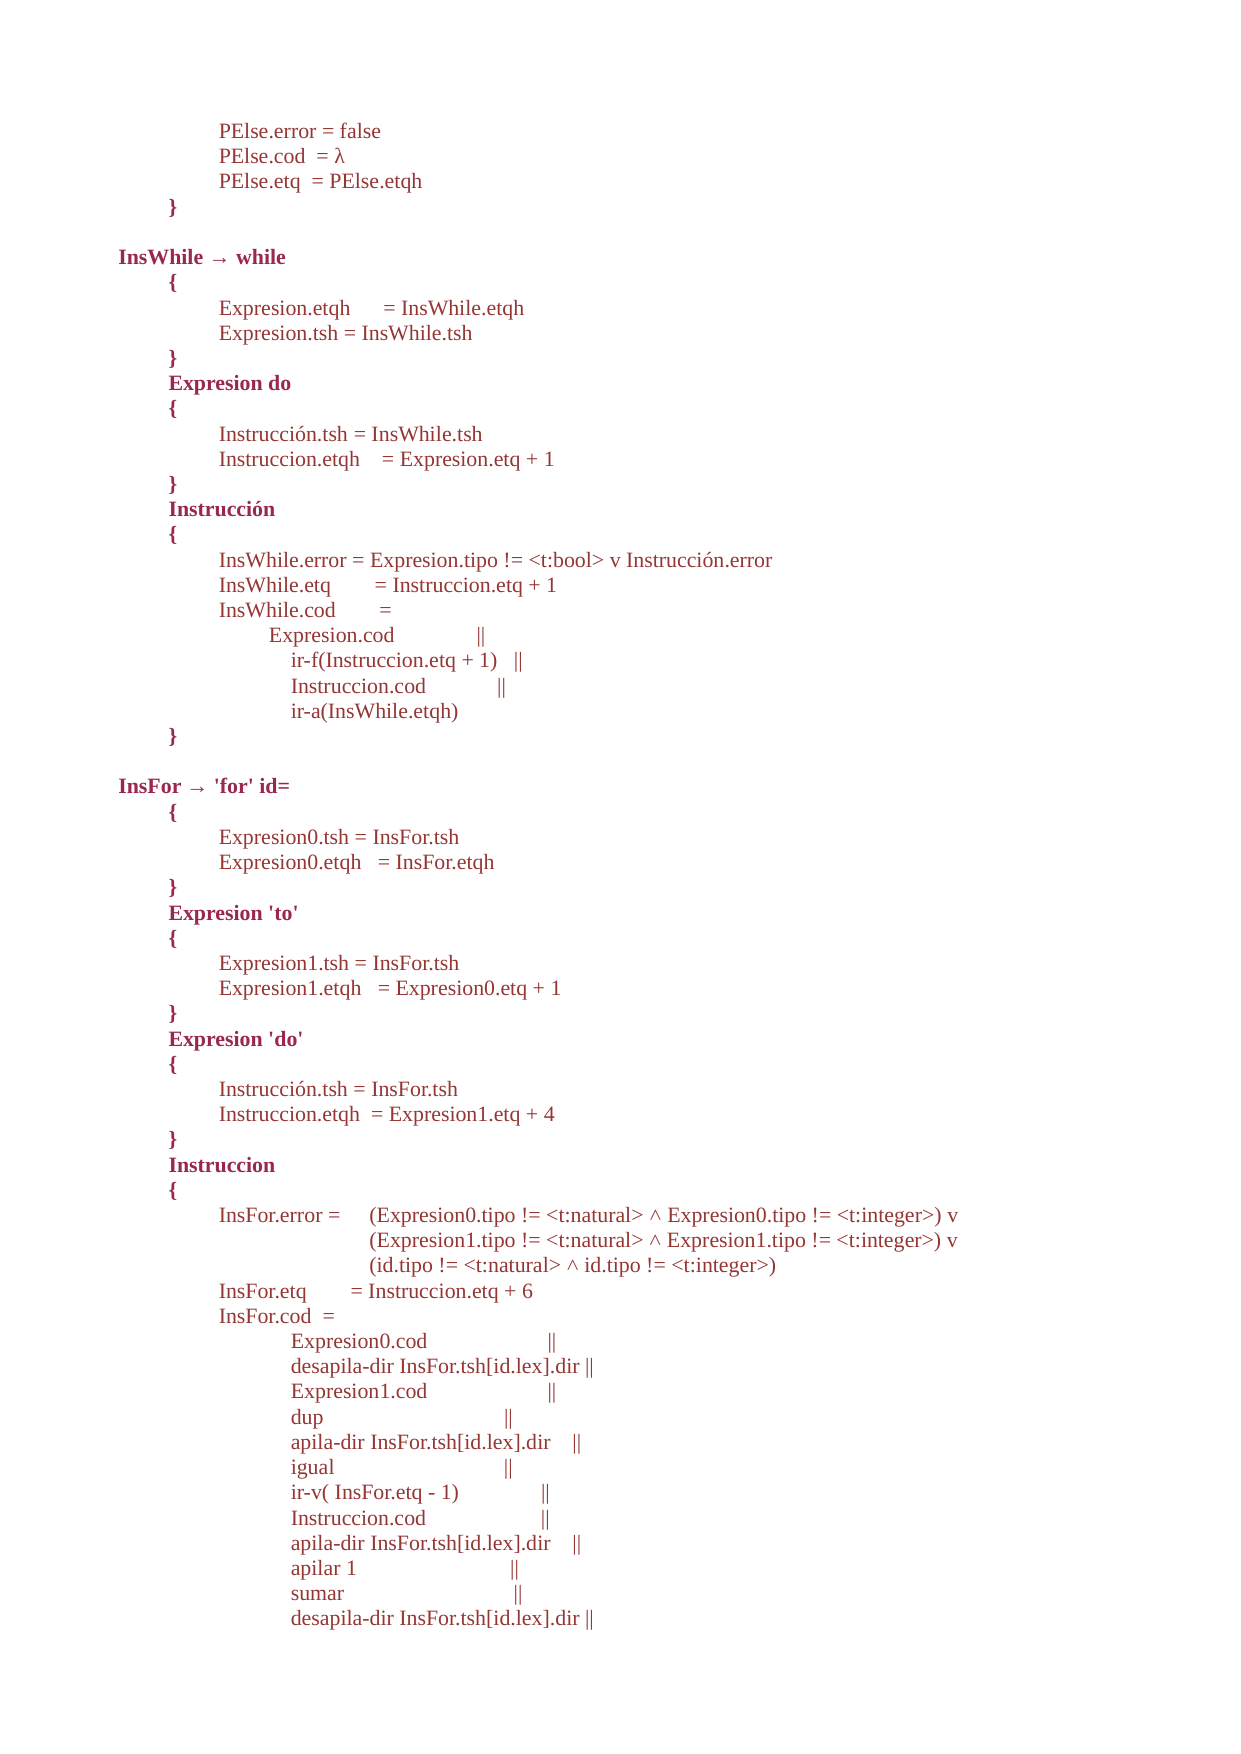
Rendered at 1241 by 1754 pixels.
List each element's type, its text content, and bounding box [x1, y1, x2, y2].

text Instruccion.etqh = Expresion.etq + 1 [168, 446, 1122, 471]
text apilar 1 || [168, 1555, 1122, 1580]
text Expresion0.tsh = InsFor.tsh [168, 824, 1122, 849]
text { [168, 1051, 1122, 1076]
text (id.tipo != <t:natural> ˄ id.tipo != <t:integer>) [168, 1252, 1122, 1278]
text } [168, 194, 1122, 219]
text InsFor → 'for' id= [118, 773, 1122, 799]
text InsWhile → while [118, 244, 1122, 269]
text { [168, 1177, 1122, 1202]
text InsWhile.error = Expresion.tipo != <t:bool> v Instrucción.error [168, 547, 1122, 572]
text } [168, 723, 1122, 748]
text { [168, 269, 1122, 294]
text Instrucción.tsh = InsWhile.tsh [168, 421, 1122, 446]
text ir-a(InsWhile.etqh) [168, 698, 1122, 723]
text InsFor.etq = Instruccion.etq + 6 [168, 1278, 1122, 1303]
text desapila-dir InsFor.tsh[id.lex].dir || [168, 1353, 1122, 1378]
text Expresion1.cod || [168, 1378, 1122, 1404]
text PElse.cod = λ [168, 143, 1122, 168]
text apila-dir InsFor.tsh[id.lex].dir || [168, 1530, 1122, 1555]
text (Expresion1.tipo != <t:natural> ˄ Expresion1.tipo != <t:integer>) v [118, 1227, 1122, 1252]
text ir-f(Instruccion.etq + 1) || [168, 647, 1122, 673]
text Expresion.cod || [168, 622, 1122, 647]
text Expresion.etqh = InsWhile.etqh [168, 294, 1122, 320]
text sumar || [168, 1580, 1122, 1605]
text igual || [168, 1454, 1122, 1479]
text Expresion0.etqh = InsFor.etqh [168, 849, 1122, 874]
text Expresion.tsh = InsWhile.tsh [168, 320, 1122, 345]
text InsFor.error = (Expresion0.tipo != <t:natural> ˄ Expresion0.tipo != <t:integer>) v [168, 1202, 1122, 1227]
text InsFor.cod = [168, 1303, 1122, 1328]
text Instruccion.etqh = Expresion1.etq + 4 [168, 1101, 1122, 1126]
text { [168, 395, 1122, 421]
text } [168, 471, 1122, 496]
text InsWhile.etq = Instruccion.etq + 1 [168, 572, 1122, 597]
text Instruccion [168, 1152, 1122, 1177]
text PElse.etq = PElse.etqh [168, 168, 1122, 194]
text Instruccion.cod || [168, 673, 1122, 698]
text Expresion0.cod || [168, 1328, 1122, 1353]
text desapila-dir InsFor.tsh[id.lex].dir || [168, 1605, 1122, 1631]
text Expresion 'do' [168, 1026, 1122, 1051]
text Instrucción.tsh = InsFor.tsh [168, 1076, 1122, 1101]
text Instrucción [168, 496, 1122, 521]
text } [168, 345, 1122, 370]
text { [168, 925, 1122, 950]
text PElse.error = false [168, 118, 1122, 143]
text ir-v( InsFor.etq - 1) || [168, 1479, 1122, 1504]
text apila-dir InsFor.tsh[id.lex].dir || [168, 1429, 1122, 1454]
text } [168, 874, 1122, 899]
text Expresion1.tsh = InsFor.tsh [168, 950, 1122, 975]
text } [168, 1000, 1122, 1026]
text InsWhile.cod = [168, 597, 1122, 622]
text { [168, 521, 1122, 547]
text Expresion do [168, 370, 1122, 395]
text Instruccion.cod || [168, 1504, 1122, 1530]
text dup || [168, 1404, 1122, 1429]
text Expresion1.etqh = Expresion0.etq + 1 [168, 975, 1122, 1000]
text { [168, 799, 1122, 824]
text Expresion 'to' [168, 899, 1122, 925]
text } [168, 1126, 1122, 1152]
